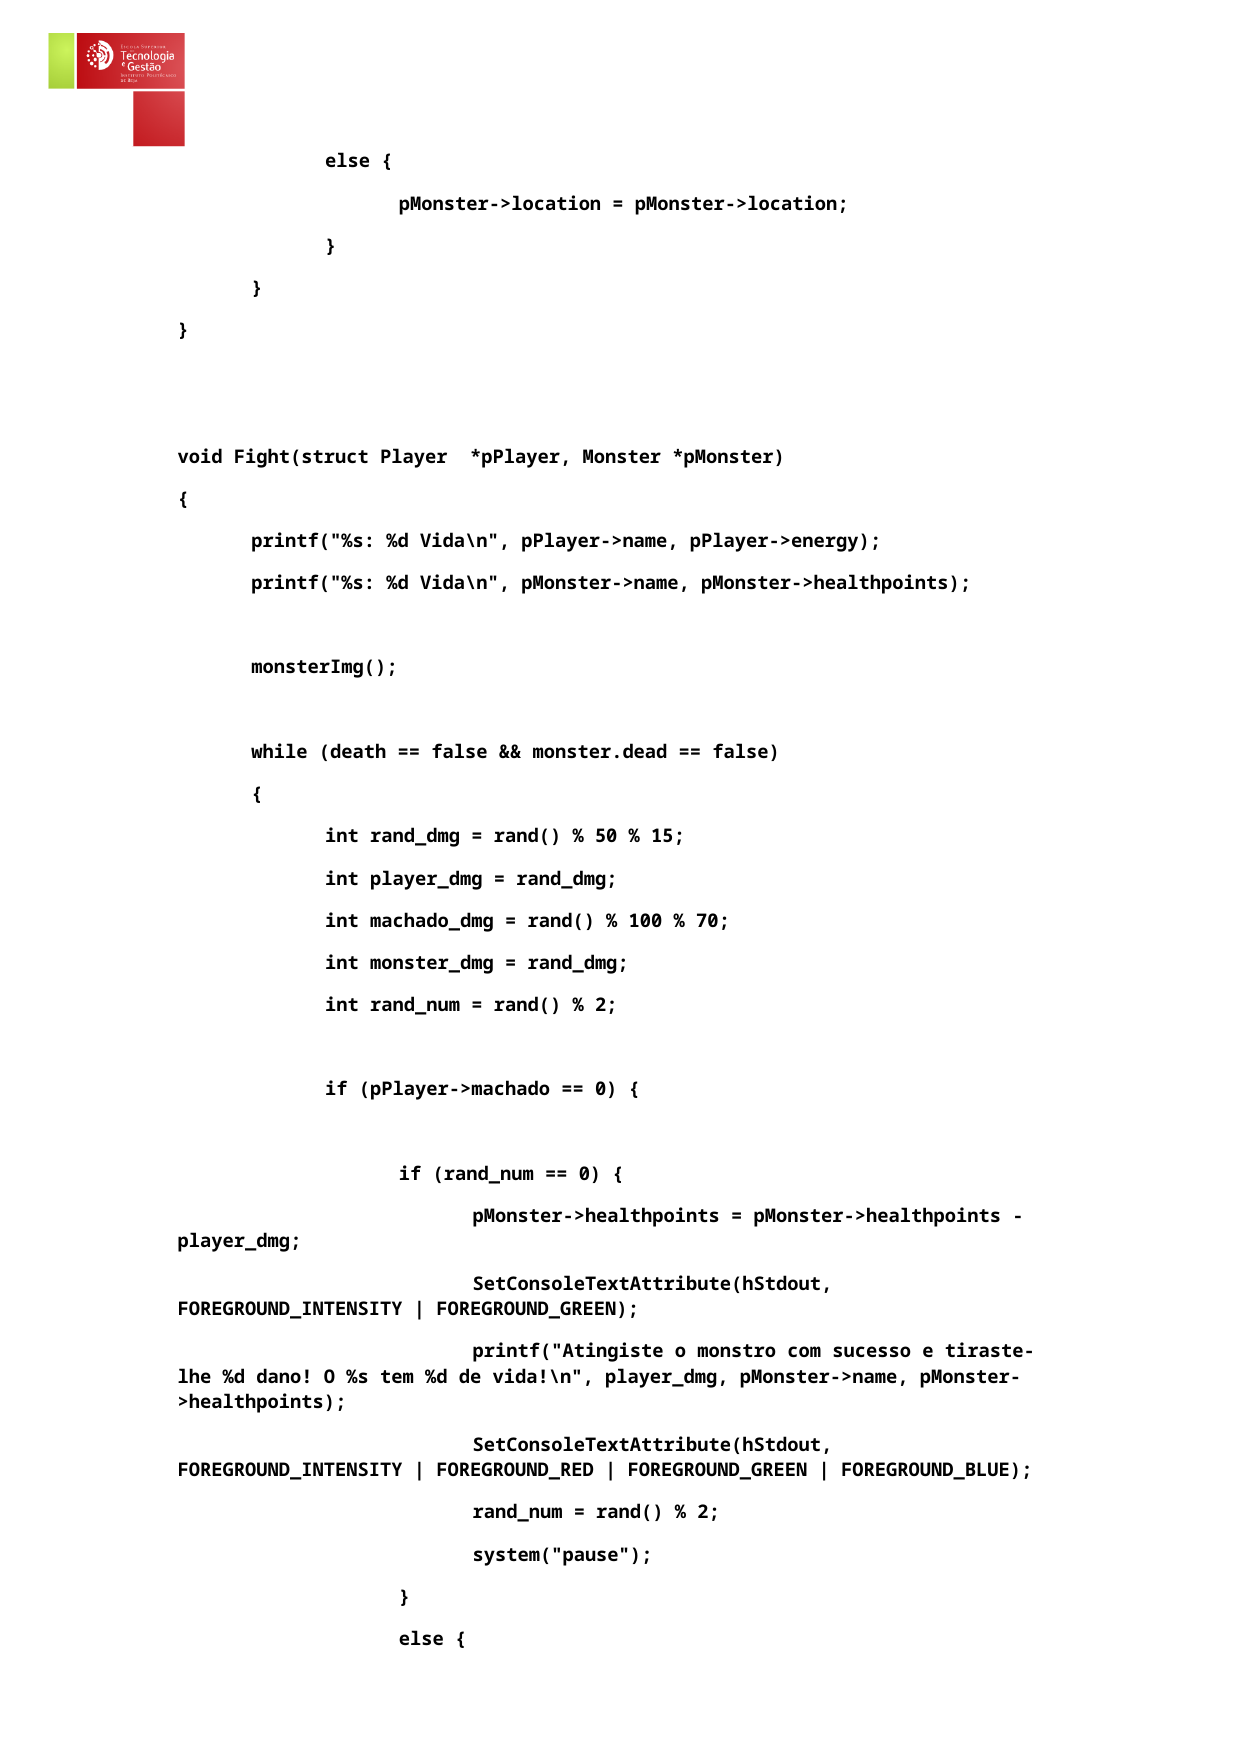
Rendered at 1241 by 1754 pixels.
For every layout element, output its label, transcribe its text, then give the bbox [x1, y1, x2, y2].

text pMonster->healthpoints = pMonster->healthpoints - player_dmg; [177, 1202, 1063, 1253]
text while (death == false && monster.dead == false) [177, 738, 1063, 764]
text else { [177, 1625, 1063, 1651]
text printf("Atingiste o monstro com sucesso e tiraste-lhe %d dano! O %s tem %d de vida!\n", player_dmg, pMonster->name, pMonster->healthpoints); [177, 1338, 1063, 1414]
text } [177, 274, 1063, 300]
text void Fight(struct Player *pPlayer, Monster *pMonster) [177, 443, 1063, 468]
text } [177, 316, 1063, 342]
text printf("%s: %d Vida\n", pMonster->name, pMonster->healthpoints); [177, 569, 1063, 595]
text { [177, 780, 1063, 806]
text SetConsoleTextAttribute(hStdout, FOREGROUND_INTENSITY | FOREGROUND_RED | FOREGROUND_GREEN | FOREGROUND_BLUE); [177, 1431, 1063, 1482]
text monsterImg(); [177, 654, 1063, 679]
text int rand_dmg = rand() % 50 % 15; [177, 823, 1063, 848]
text else { [177, 148, 1063, 173]
text int player_dmg = rand_dmg; [177, 865, 1063, 890]
text } [177, 232, 1063, 257]
text } [177, 1583, 1063, 1608]
text { [177, 485, 1063, 511]
text printf("%s: %d Vida\n", pPlayer->name, pPlayer->energy); [177, 527, 1063, 553]
text pMonster->location = pMonster->location; [177, 190, 1063, 215]
text int monster_dmg = rand_dmg; [177, 949, 1063, 975]
text if (rand_num == 0) { [177, 1160, 1063, 1186]
text rand_num = rand() % 2; [177, 1499, 1063, 1524]
text SetConsoleTextAttribute(hStdout, FOREGROUND_INTENSITY | FOREGROUND_GREEN); [177, 1270, 1063, 1321]
text int rand_num = rand() % 2; [177, 991, 1063, 1017]
text if (pPlayer->machado == 0) { [177, 1076, 1063, 1101]
text system("pause"); [177, 1541, 1063, 1566]
text int machado_dmg = rand() % 100 % 70; [177, 907, 1063, 932]
